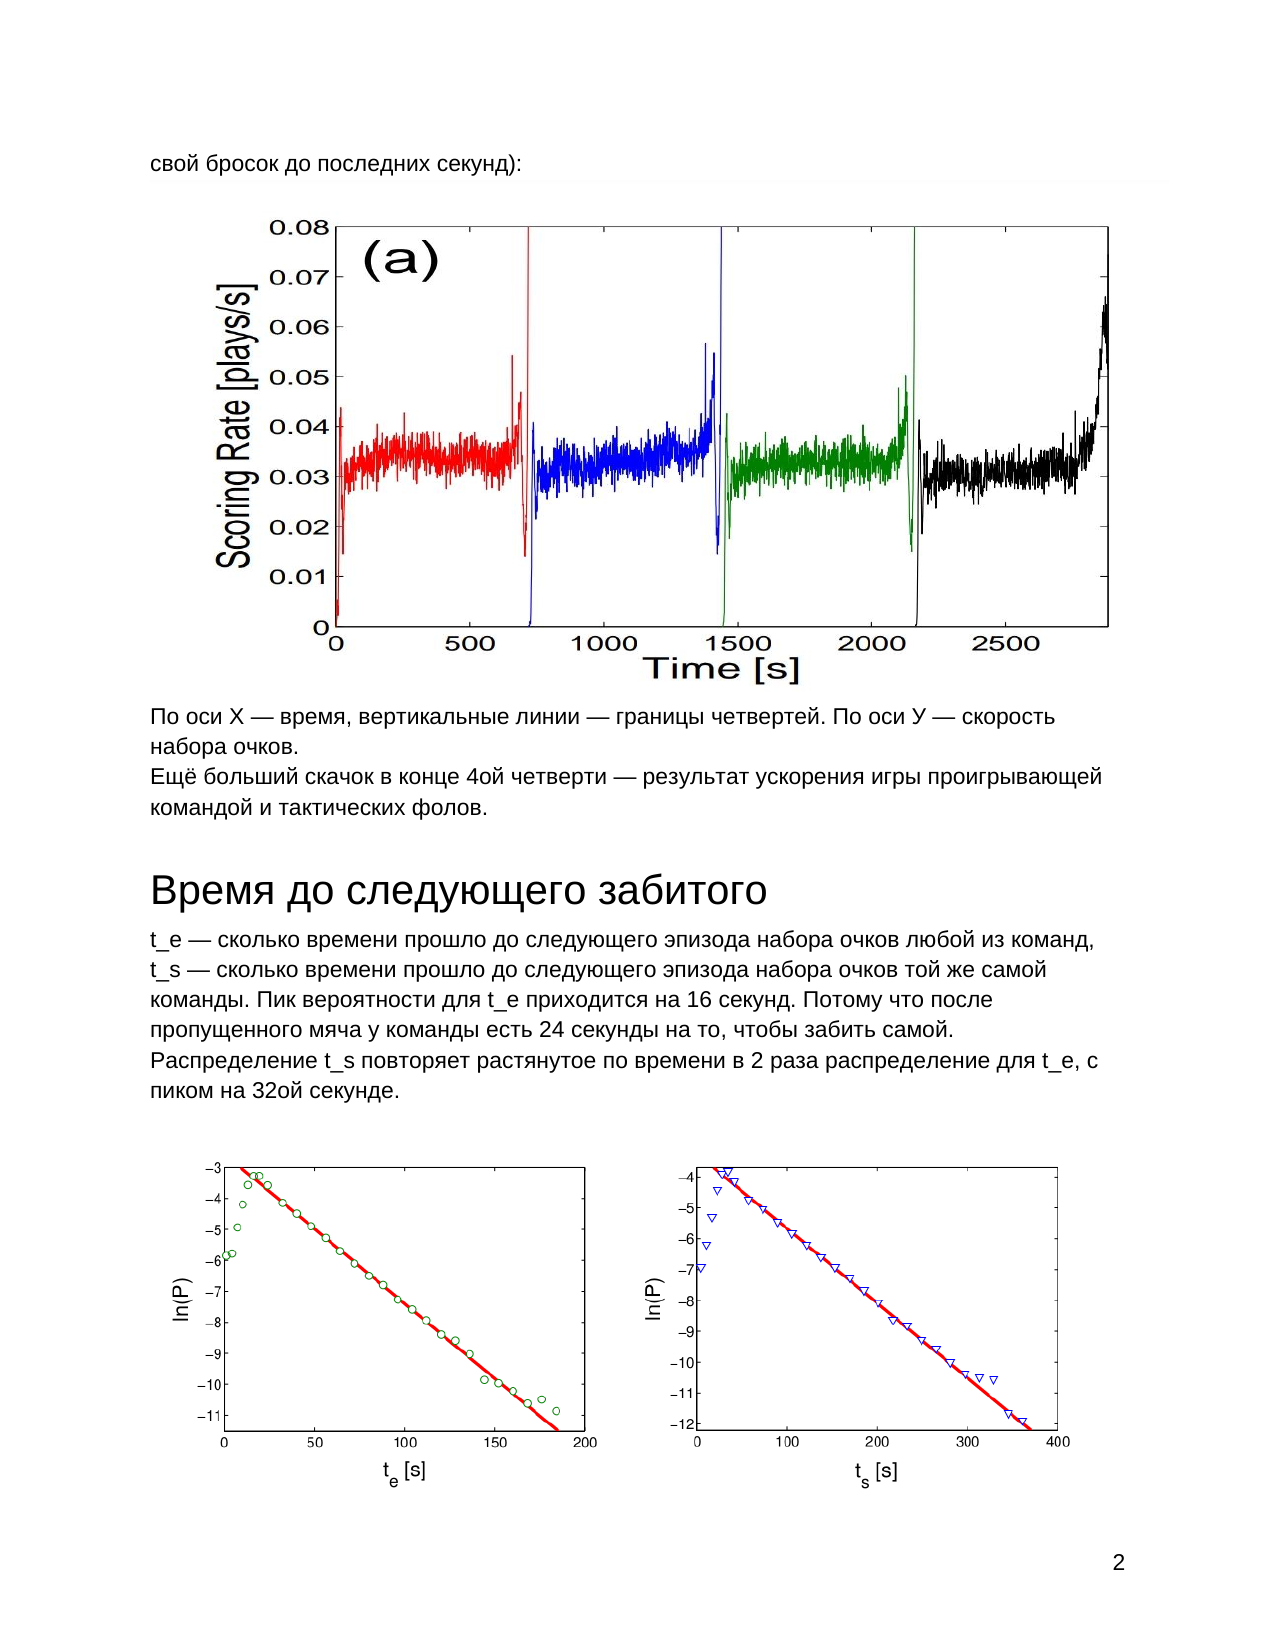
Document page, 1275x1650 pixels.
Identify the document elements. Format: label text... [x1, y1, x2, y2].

text По оси Х — время, вертикальные линии — границы четвертей. По оси У — скорость набора очков. [150, 703, 1125, 759]
text Ещё больший скачок в конце 4ой четверти — результат ускорения игры проигрывающей командой и тактических фолов. [150, 763, 1125, 820]
picture [150, 180, 1170, 699]
text t_e — сколько времени прошло до следующего эпизода набора очков любой из команд, t_s — сколько времени прошло до следующего эпизода набора очков той же самой команды. Пик вероятности для t_e приходится на 16 секунд. Потому что после пропущенного мяча у команды есть 24 секунды на то, чтобы забить самой. Распределение t_s повторяет растянутое по времени в 2 раза распределение для t_e, с пиком на 32ой секунде. [150, 926, 1125, 1103]
text свой бросок до последних секунд): [150, 150, 1125, 176]
picture [150, 1107, 1125, 1495]
subtitle Время до следующего забитого [150, 865, 1125, 913]
